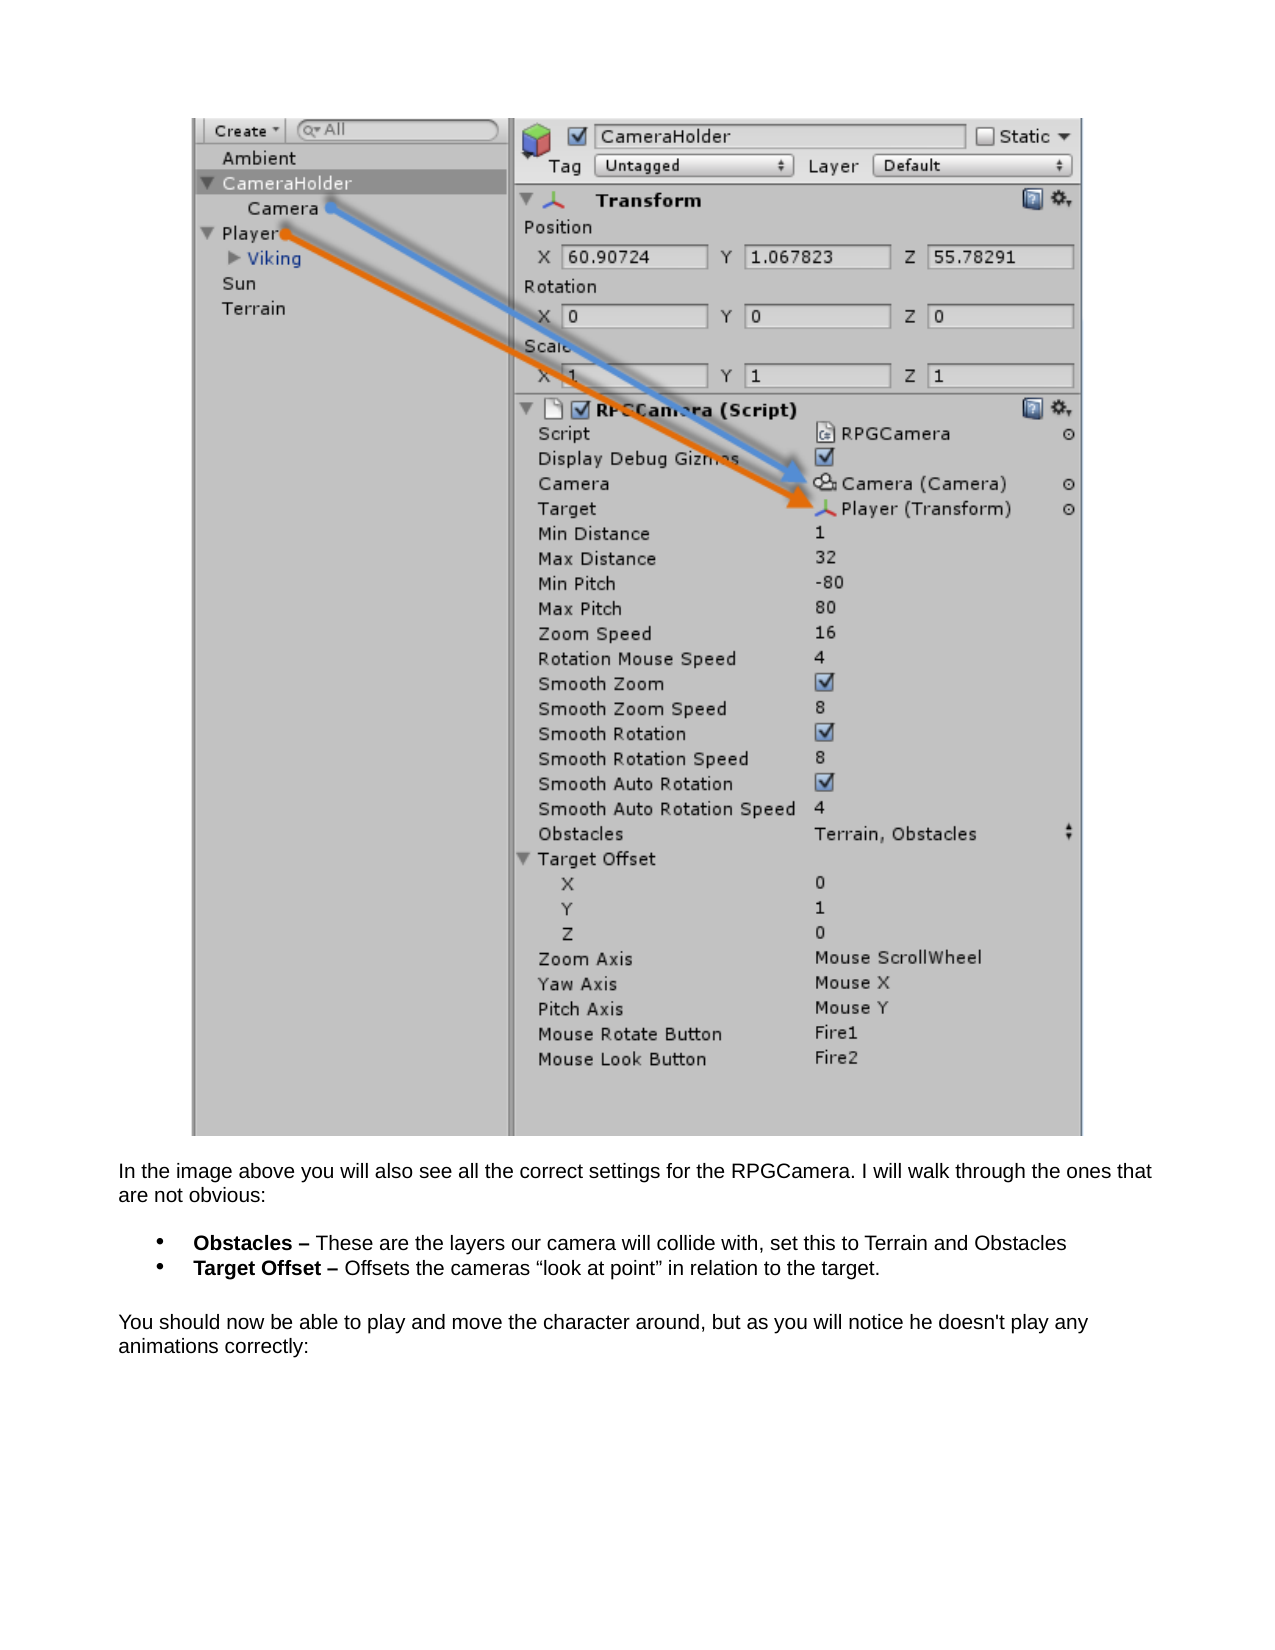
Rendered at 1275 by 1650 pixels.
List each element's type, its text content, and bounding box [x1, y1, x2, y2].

text You should now be able to play and move the character around, but as you will notice he doesn't play any animations correctly: [118, 1310, 1157, 1358]
text In the image above you will also see all the correct settings for the RPGCamera. I will walk through the ones that are not obvious: [118, 1159, 1157, 1207]
list Target Offset – Offsets the cameras “look at point” in relation to the target. [156, 1256, 1157, 1281]
list Obstacles – These are the layers our camera will collide with, set this to Terrain and Obstacles [156, 1231, 1157, 1256]
picture [191, 118, 1084, 1136]
